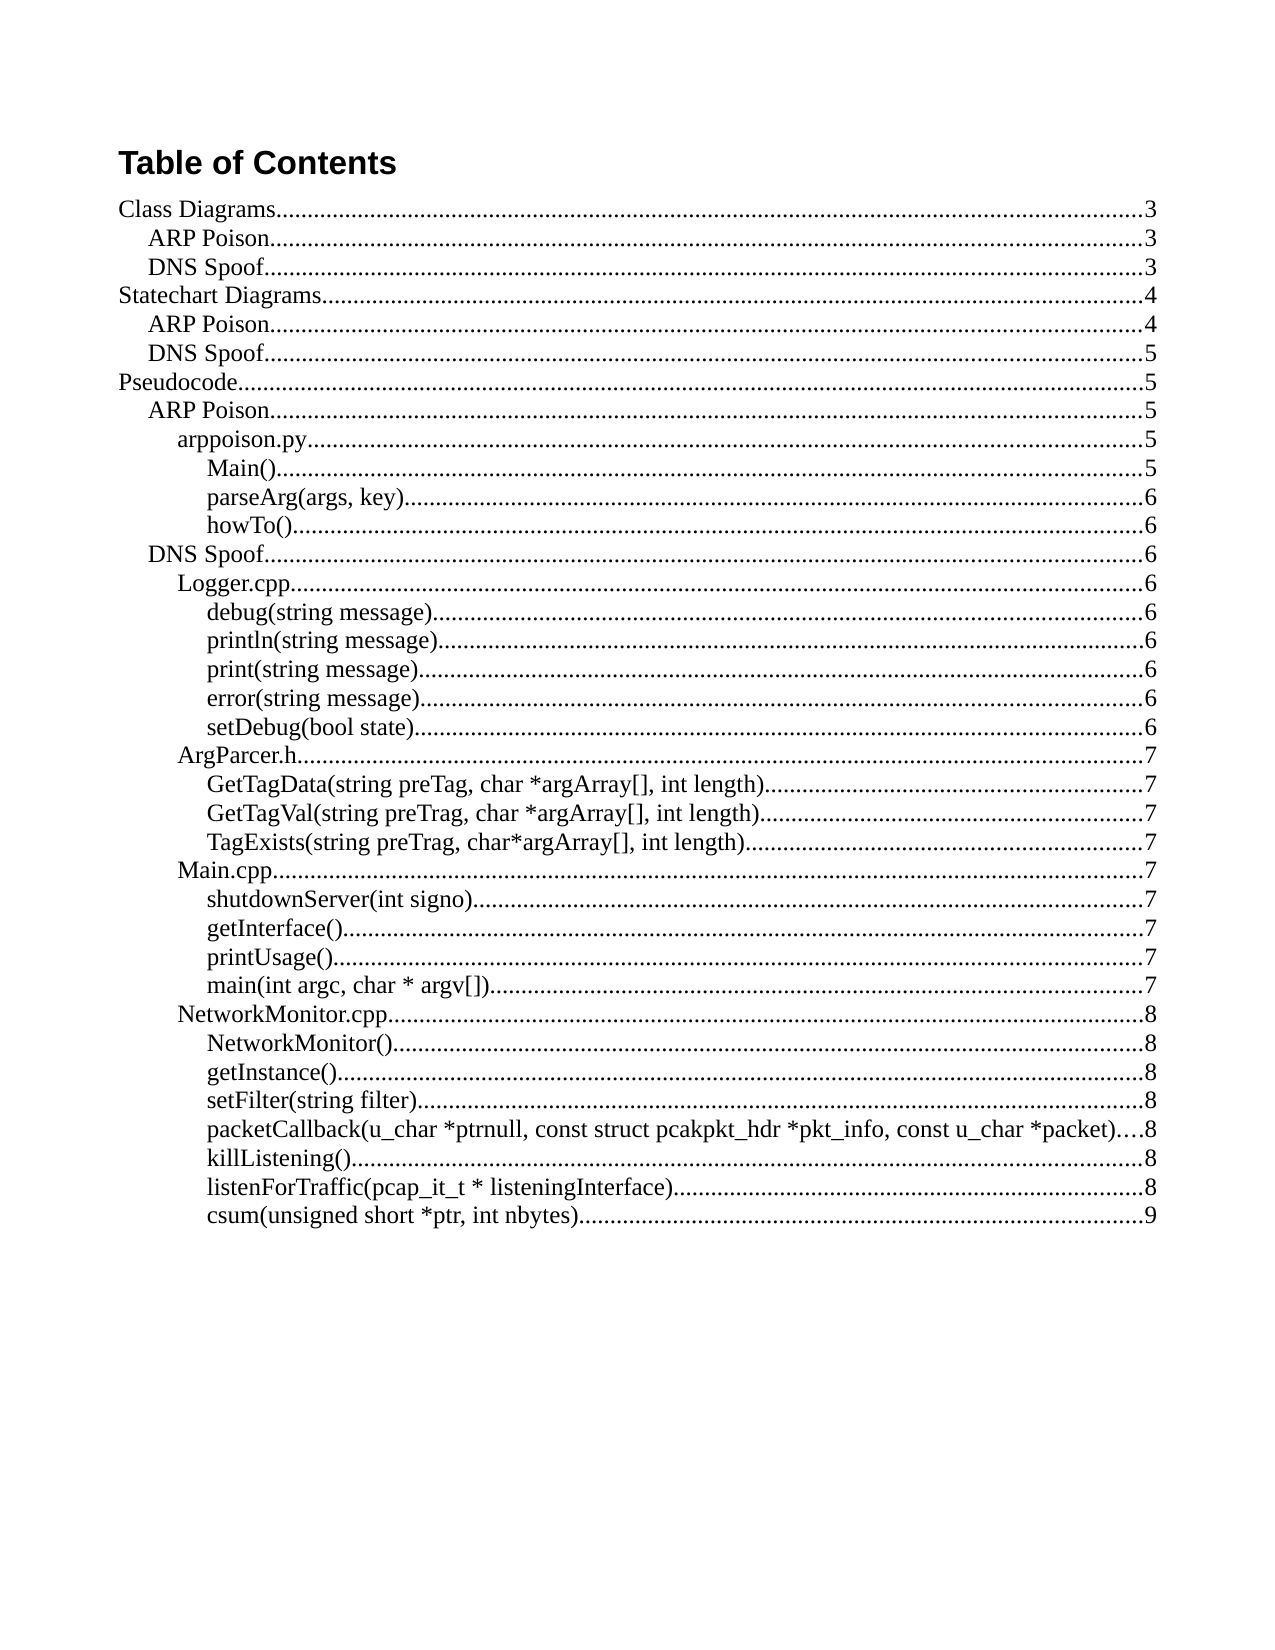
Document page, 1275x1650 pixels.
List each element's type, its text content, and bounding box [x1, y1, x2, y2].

text getInterface() 7 [207, 913, 1157, 942]
text error(string message) 6 [207, 683, 1157, 712]
text GetTagVal(string preTrag, char *argArray[], int length) 7 [207, 798, 1157, 827]
text main(int argc, char * argv[]) 7 [207, 970, 1157, 999]
text println(string message) 6 [207, 625, 1157, 654]
text ARP Poison 5 [148, 395, 1157, 424]
text setDebug(bool state) 6 [207, 712, 1157, 740]
text ARP Poison 3 [148, 223, 1157, 252]
text killListening() 8 [207, 1143, 1157, 1172]
text Main() 5 [207, 453, 1157, 482]
text csum(unsigned short *ptr, int nbytes) 9 [207, 1200, 1157, 1229]
text packetCallback(u_char *ptrnull, const struct pcakpkt_hdr *pkt_info, const u_char *packet) 8 [207, 1114, 1157, 1143]
text debug(string message) 6 [207, 597, 1157, 625]
text Class Diagrams 3 [118, 194, 1157, 223]
text ArgParcer.h 7 [177, 740, 1157, 769]
text listenForTraffic(pcap_it_t * listeningInterface) 8 [207, 1172, 1157, 1200]
text DNS Spoof 6 [148, 539, 1157, 568]
subtitle Table of Contents [118, 143, 1157, 182]
text DNS Spoof 3 [148, 252, 1157, 280]
text print(string message) 6 [207, 654, 1157, 683]
text Pseudocode 5 [118, 367, 1157, 395]
text DNS Spoof 5 [148, 338, 1157, 367]
text GetTagData(string preTag, char *argArray[], int length) 7 [207, 769, 1157, 798]
text Statechart Diagrams 4 [118, 280, 1157, 309]
text howTo() 6 [207, 510, 1157, 539]
text NetworkMonitor() 8 [207, 1028, 1157, 1057]
text setFilter(string filter) 8 [207, 1085, 1157, 1114]
text arppoison.py 5 [177, 424, 1157, 453]
text printUsage() 7 [207, 942, 1157, 970]
text ARP Poison 4 [148, 309, 1157, 338]
text TagExists(string preTrag, char*argArray[], int length) 7 [207, 827, 1157, 855]
text Main.cpp 7 [177, 855, 1157, 884]
text parseArg(args, key) 6 [207, 482, 1157, 510]
text shutdownServer(int signo) 7 [207, 884, 1157, 913]
text NetworkMonitor.cpp 8 [177, 999, 1157, 1028]
text Logger.cpp 6 [177, 568, 1157, 597]
text getInstance() 8 [207, 1057, 1157, 1085]
